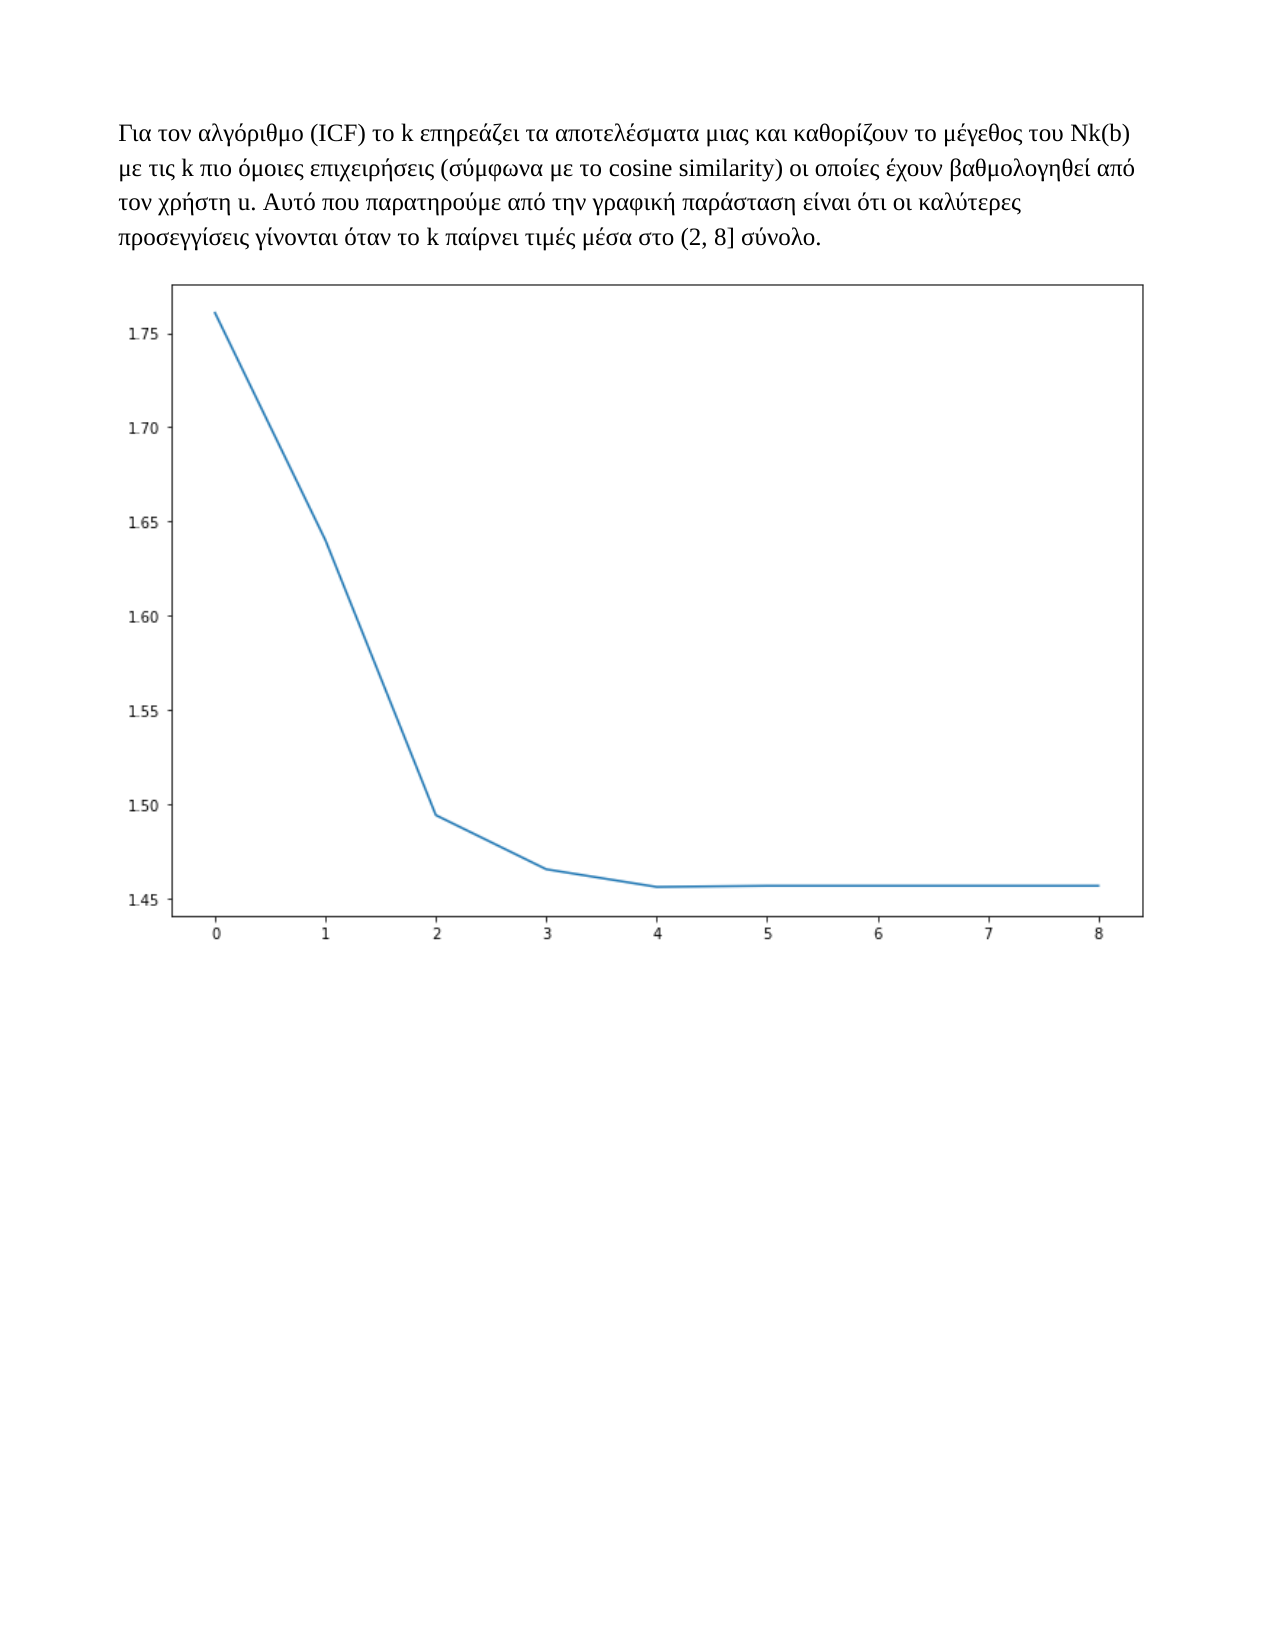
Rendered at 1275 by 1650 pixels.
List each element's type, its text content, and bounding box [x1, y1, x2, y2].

picture [118, 270, 1157, 951]
text Για τον αλγόριθμο (ΙCF) το k επηρεάζει τα αποτελέσματα μιας και καθορίζουν το μέγεθος του Nk(b) με τις k πιο όμοιες επιχειρήσεις (σύμφωνα με το cosine similarity) οι οποίες έχουν βαθμολογηθεί από τον χρήστη u. Αυτό που παρατηρούμε από την γραφική παράσταση είναι ότι οι καλύτερες προσεγγίσεις γίνονται όταν το k παίρνει τιμές μέσα στο (2, 8] σύνολο. [118, 118, 1157, 250]
